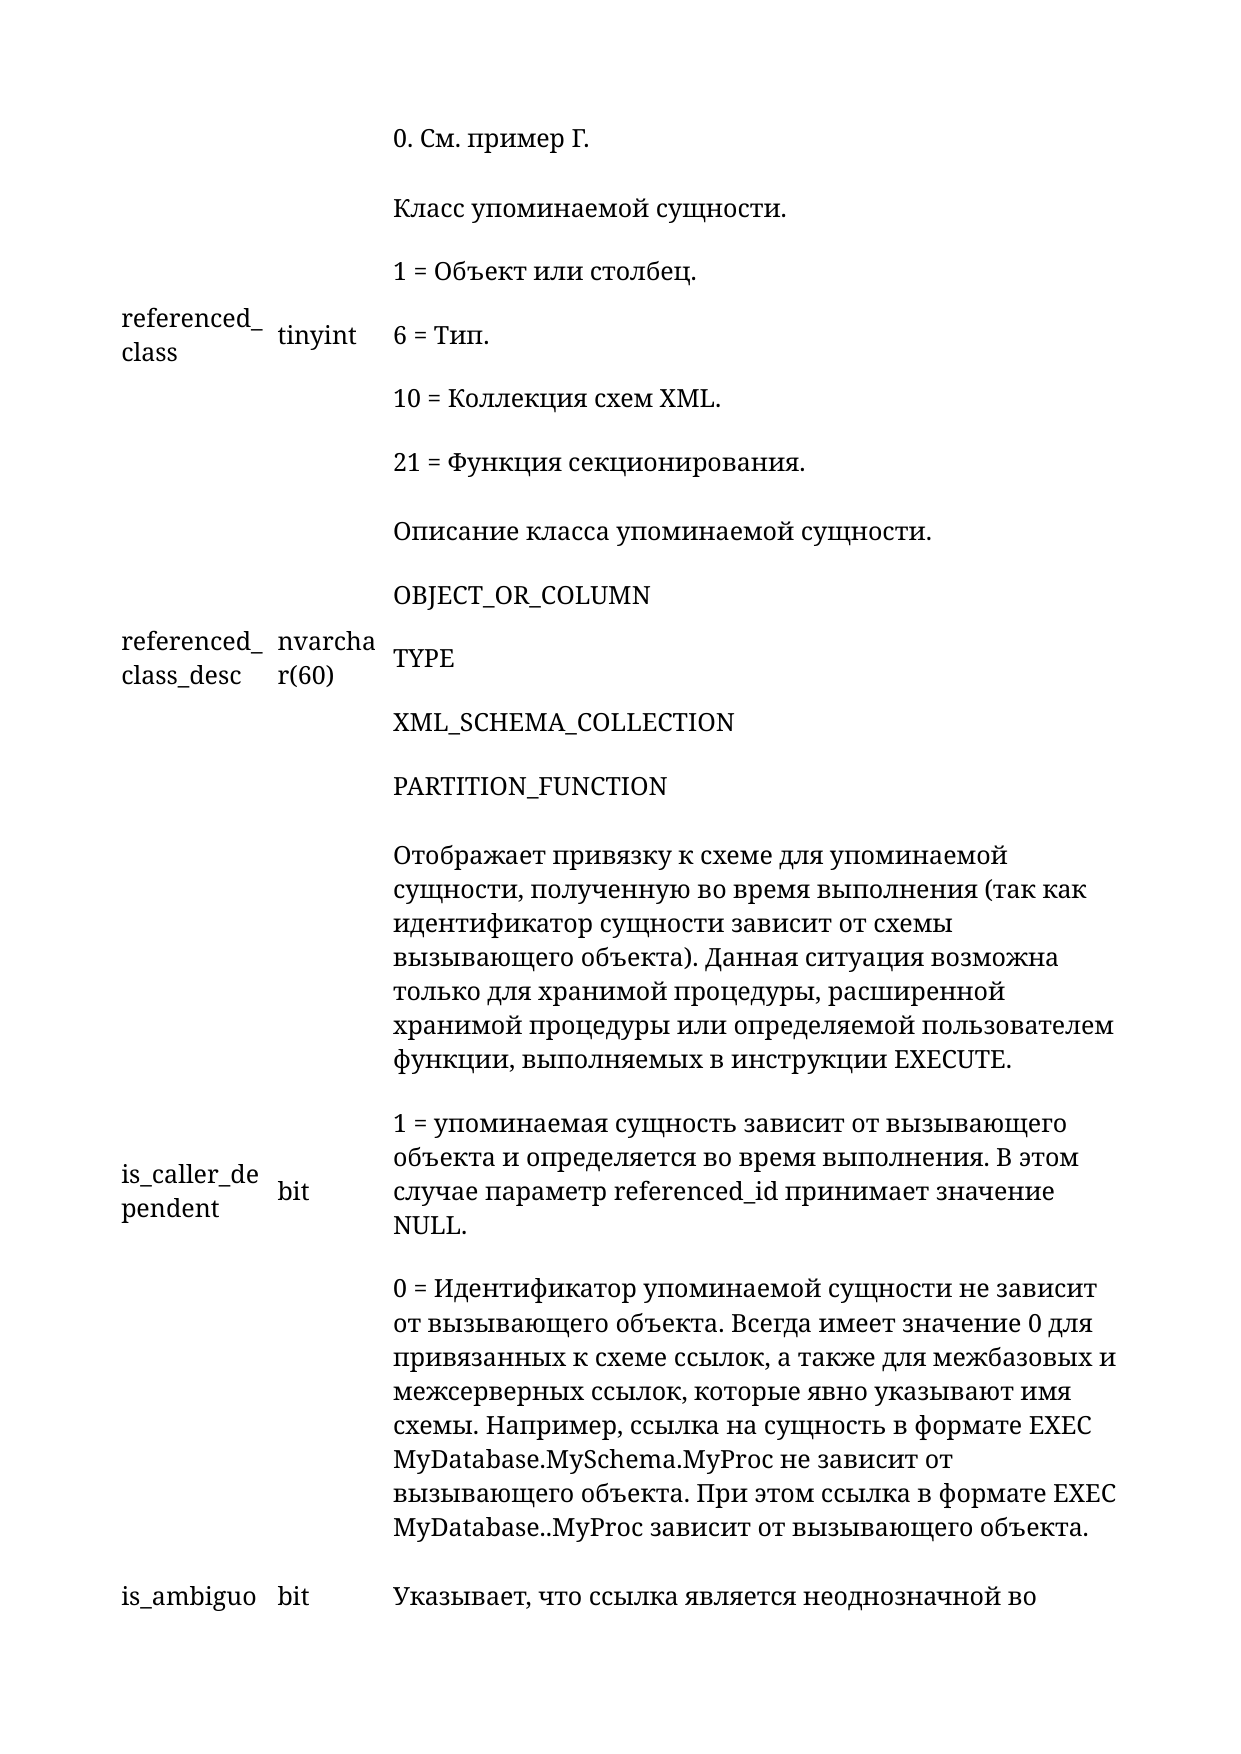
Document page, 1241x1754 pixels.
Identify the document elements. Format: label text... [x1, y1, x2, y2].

table_cell referenced_class [118, 188, 274, 511]
table_cell Указывает, что ссылка является неоднозначной во [390, 1576, 1122, 1616]
table_cell bit [274, 1576, 390, 1616]
table_cell is_caller_dependent [118, 835, 274, 1576]
table_cell [118, 118, 274, 187]
table_cell bit [274, 835, 390, 1576]
table_cell Описание класса упоминаемой сущности. OBJECT_OR_COLUMN TYPE XML_SCHEMA_COLLECTION PARTITION_FUNCTION [390, 511, 1122, 834]
table_cell [274, 118, 390, 187]
table_cell is_ambiguo [118, 1576, 274, 1616]
table_cell 0. См. пример Г. [390, 118, 1122, 187]
table_cell referenced_class_desc [118, 511, 274, 834]
table_cell nvarchar(60) [274, 511, 390, 834]
table_cell tinyint [274, 188, 390, 511]
table_cell Отображает привязку к схеме для упоминаемой сущности, полученную во время выполнения (так как идентификатор сущности зависит от схемы вызывающего объекта). Данная ситуация возможна только для хранимой процедуры, расширенной хранимой процедуры или определяемой пользователем функции, выполняемых в инструкции EXECUTE. 1 = упоминаемая сущность зависит от вызывающего объекта и определяется во время выполнения. В этом случае параметр referenced_id принимает значение NULL. 0 = Идентификатор упоминаемой сущности не зависит от вызывающего объекта. Всегда имеет значение 0 для привязанных к схеме ссылок, а также для межбазовых и межсерверных ссылок, которые явно указывают имя схемы. Например, ссылка на сущность в формате EXEC MyDatabase.MySchema.MyProc не зависит от вызывающего объекта. При этом ссылка в формате EXEC MyDatabase..MyProc зависит от вызывающего объекта. [390, 835, 1122, 1576]
table_cell Класс упоминаемой сущности. 1 = Объект или столбец. 6 = Тип. 10 = Коллекция схем XML. 21 = Функция секционирования. [390, 188, 1122, 511]
